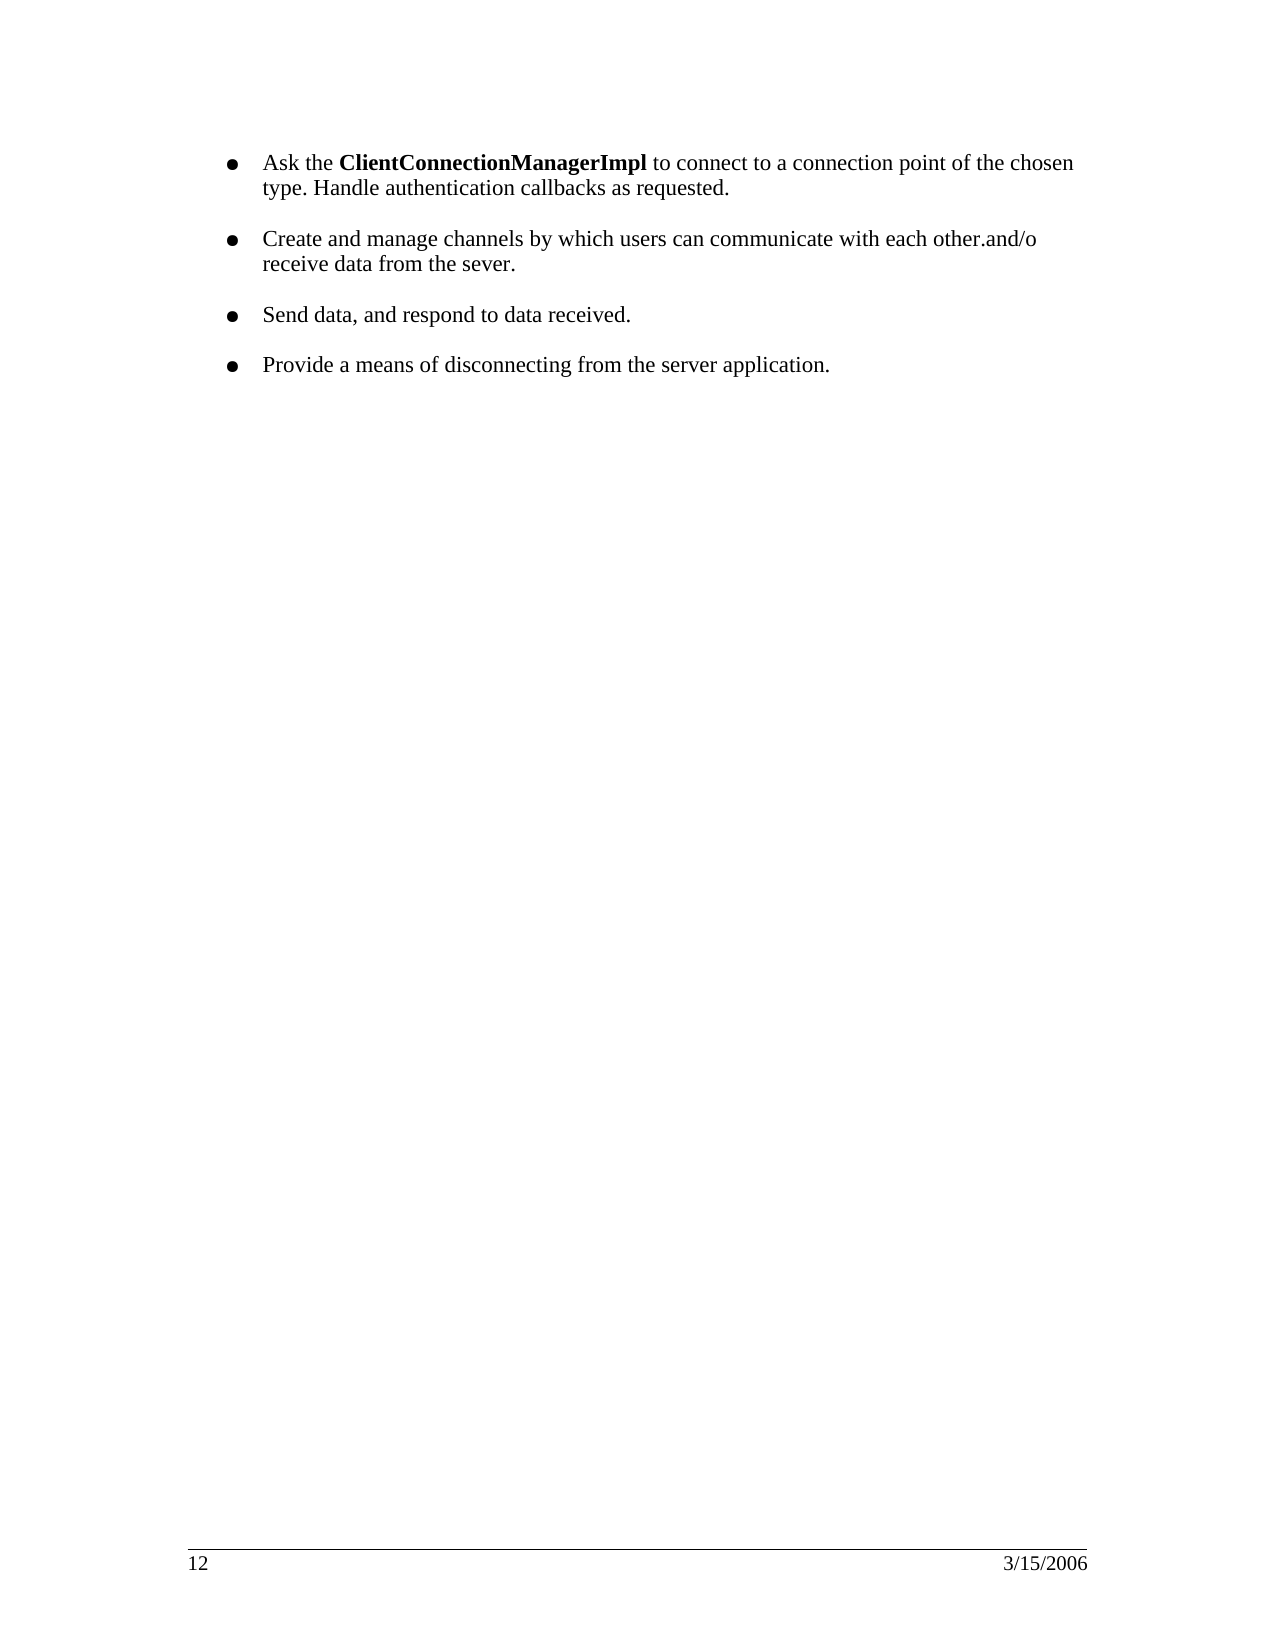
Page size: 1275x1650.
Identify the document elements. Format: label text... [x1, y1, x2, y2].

list Ask the ClientConnectionManagerImpl to connect to a connection point of the chosen type. Handle authentication callbacks as requested. [225, 150, 1087, 201]
list Provide a means of disconnecting from the server application. [225, 352, 1087, 377]
list Create and manage channels by which users can communicate with each other.and/o receive data from the sever. [225, 226, 1087, 277]
list Send data, and respond to data received. [225, 302, 1087, 327]
